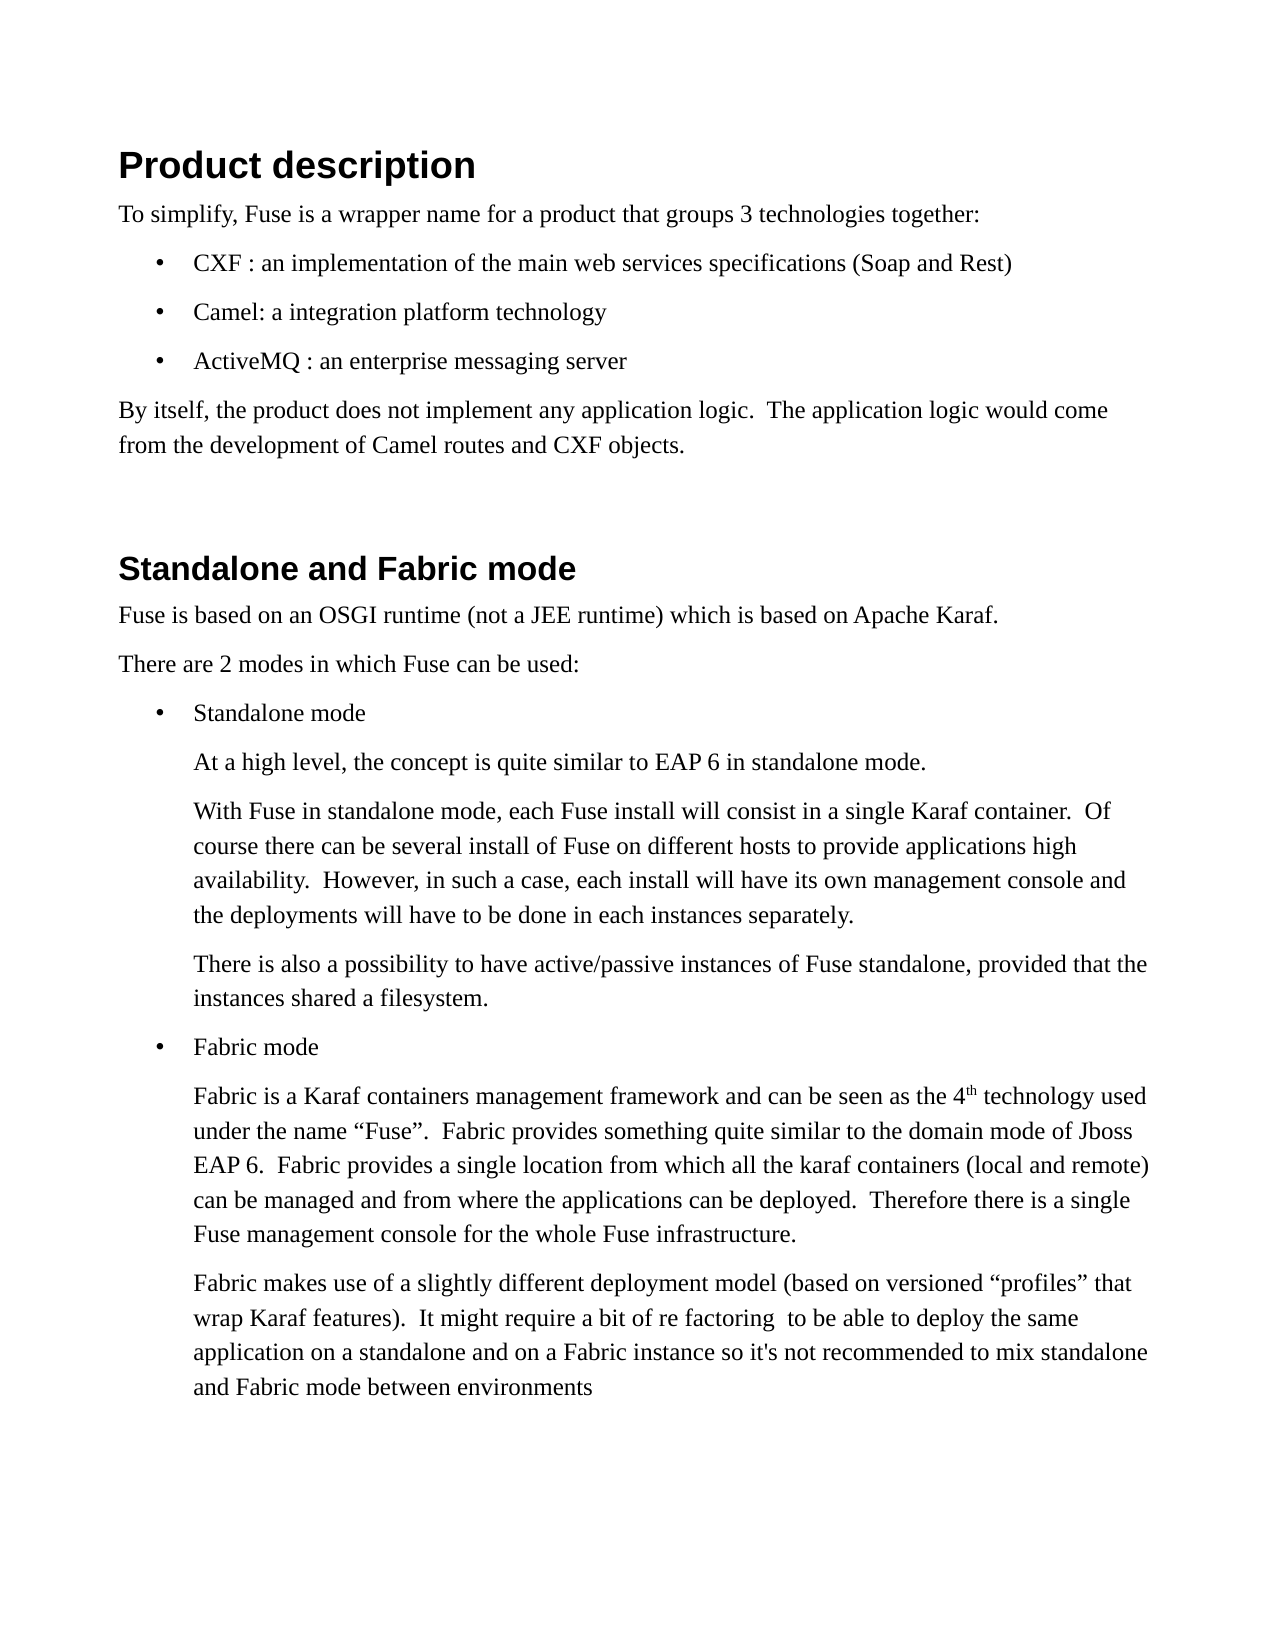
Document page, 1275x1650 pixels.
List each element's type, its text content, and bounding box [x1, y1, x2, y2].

list With Fuse in standalone mode, each Fuse install will consist in a single Karaf container. Of course there can be several install of Fuse on different hosts to provide applications high availability. However, in such a case, each install will have its own management console and the deployments will have to be done in each instances separately. [156, 796, 1157, 928]
list Fabric is a Karaf containers management framework and can be seen as the 4th technology used under the name “Fuse”. Fabric provides something quite similar to the domain mode of Jboss EAP 6. Fabric provides a single location from which all the karaf containers (local and remote) can be managed and from where the applications can be deployed. Therefore there is a single Fuse management console for the whole Fuse infrastructure. [156, 1081, 1157, 1248]
text By itself, the product does not implement any application logic. The application logic would come from the development of Camel routes and CXF objects. [118, 396, 1157, 459]
text To simplify, Fuse is a wrapper name for a product that groups 3 technologies together: [118, 199, 1157, 228]
list Fabric makes use of a slightly different deployment model (based on versioned “profiles” that wrap Karaf features). It might require a bit of re factoring to be able to deploy the same application on a standalone and on a Fabric instance so it's not recommended to mix standalone and Fabric mode between environments [156, 1268, 1157, 1401]
text Fuse is based on an OSGI runtime (not a JEE runtime) which is based on Apache Karaf. [118, 600, 1157, 629]
list Standalone mode [156, 698, 1157, 727]
list Camel: a integration platform technology [156, 297, 1157, 326]
list There is also a possibility to have active/passive instances of Fuse standalone, provided that the instances shared a filesystem. [156, 949, 1157, 1012]
subtitle Standalone and Fabric mode [118, 549, 1157, 588]
list ActiveMQ : an enterprise messaging server [156, 346, 1157, 375]
list CXF : an implementation of the main web services specifications (Soap and Rest) [156, 248, 1157, 277]
text There are 2 modes in which Fuse can be used: [118, 649, 1157, 678]
list At a high level, the concept is quite similar to EAP 6 in standalone mode. [156, 747, 1157, 776]
subtitle Product description [118, 143, 1157, 187]
list Fabric mode [156, 1032, 1157, 1061]
